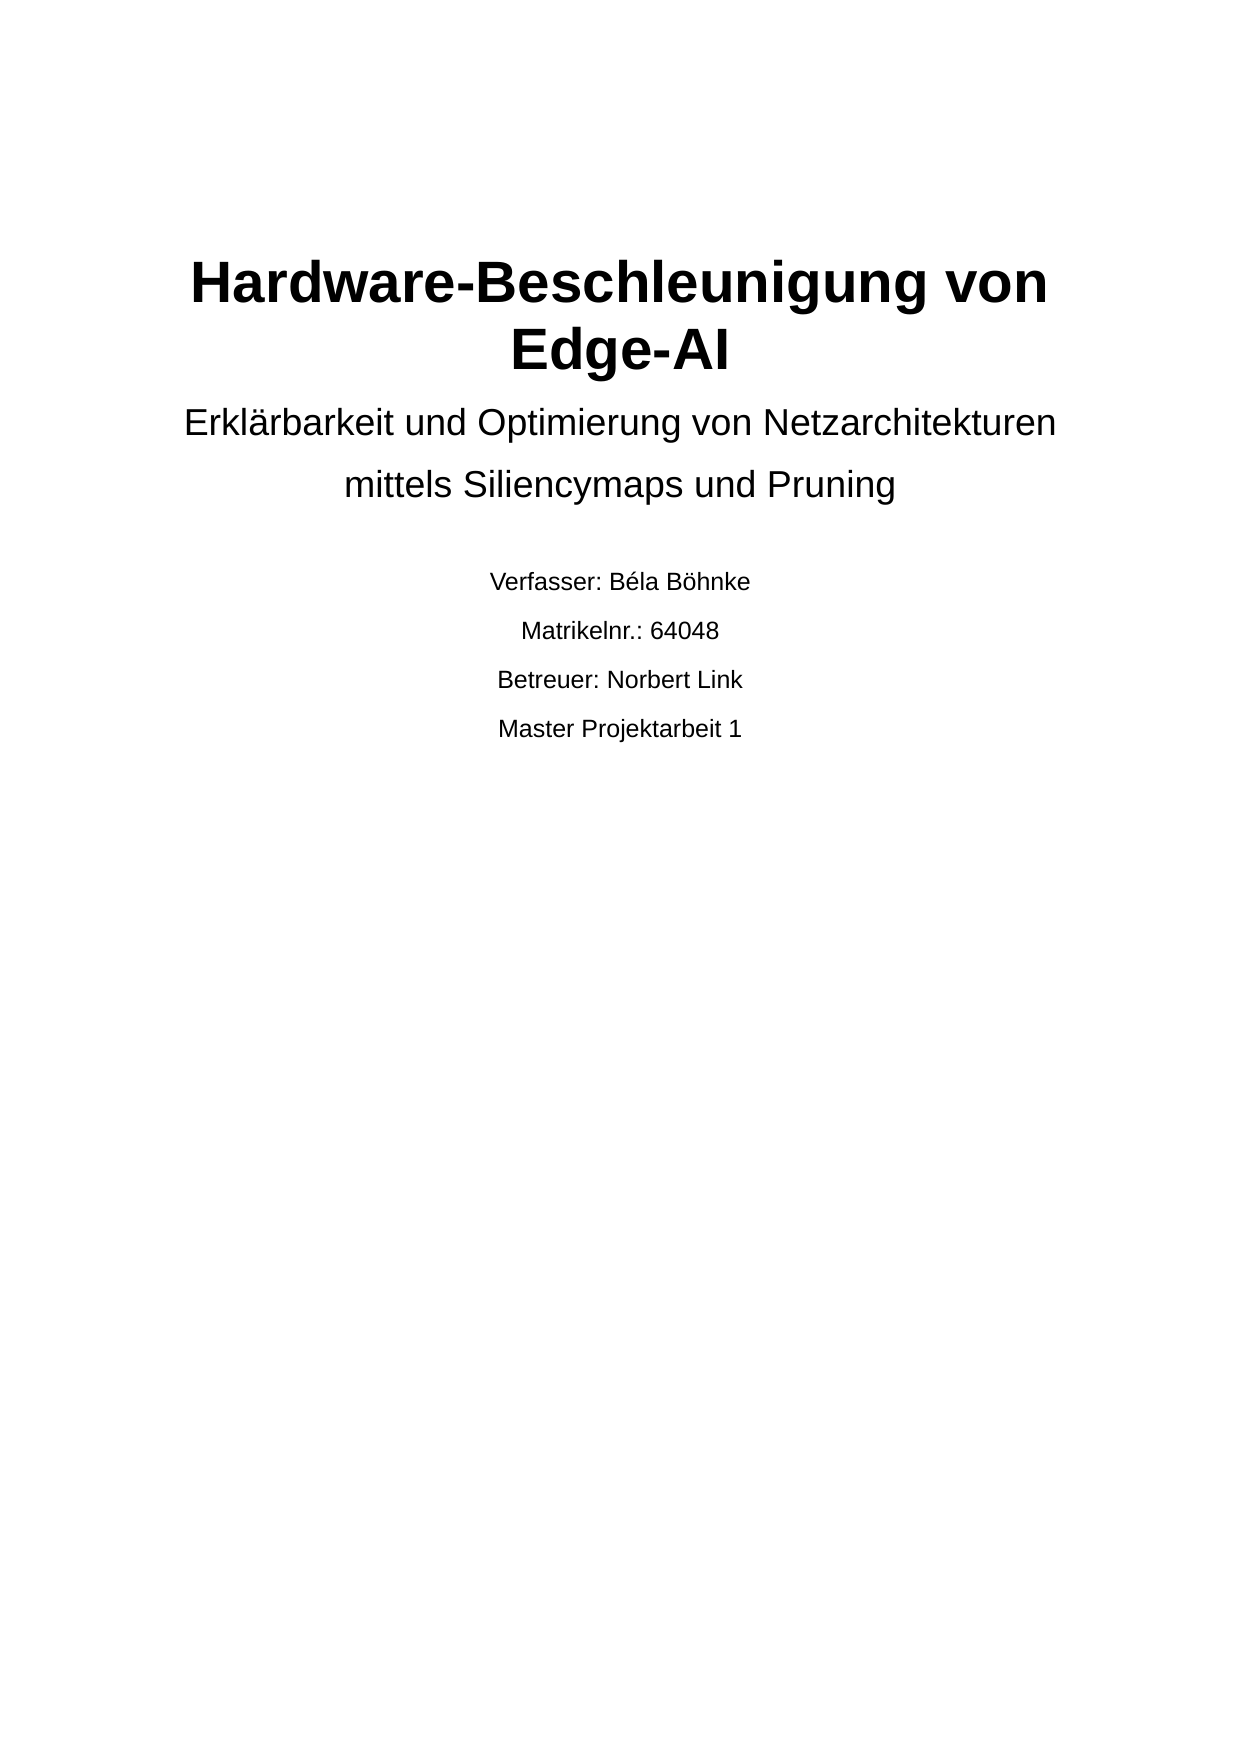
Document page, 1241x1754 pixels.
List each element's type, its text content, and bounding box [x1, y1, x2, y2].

title Hardware-Beschleunigung von Edge-AI [118, 248, 1122, 382]
subtitle Erklärbarkeit und Optimierung von Netzarchitekturen [118, 401, 1122, 444]
text Verfasser: Béla Böhnke [118, 567, 1122, 596]
text Matrikelnr.: 64048 [118, 616, 1122, 645]
text Betreuer: Norbert Link [118, 665, 1122, 694]
text Master Projektarbeit 1 [118, 714, 1122, 743]
subtitle mittels Siliencymaps und Pruning [118, 462, 1122, 506]
